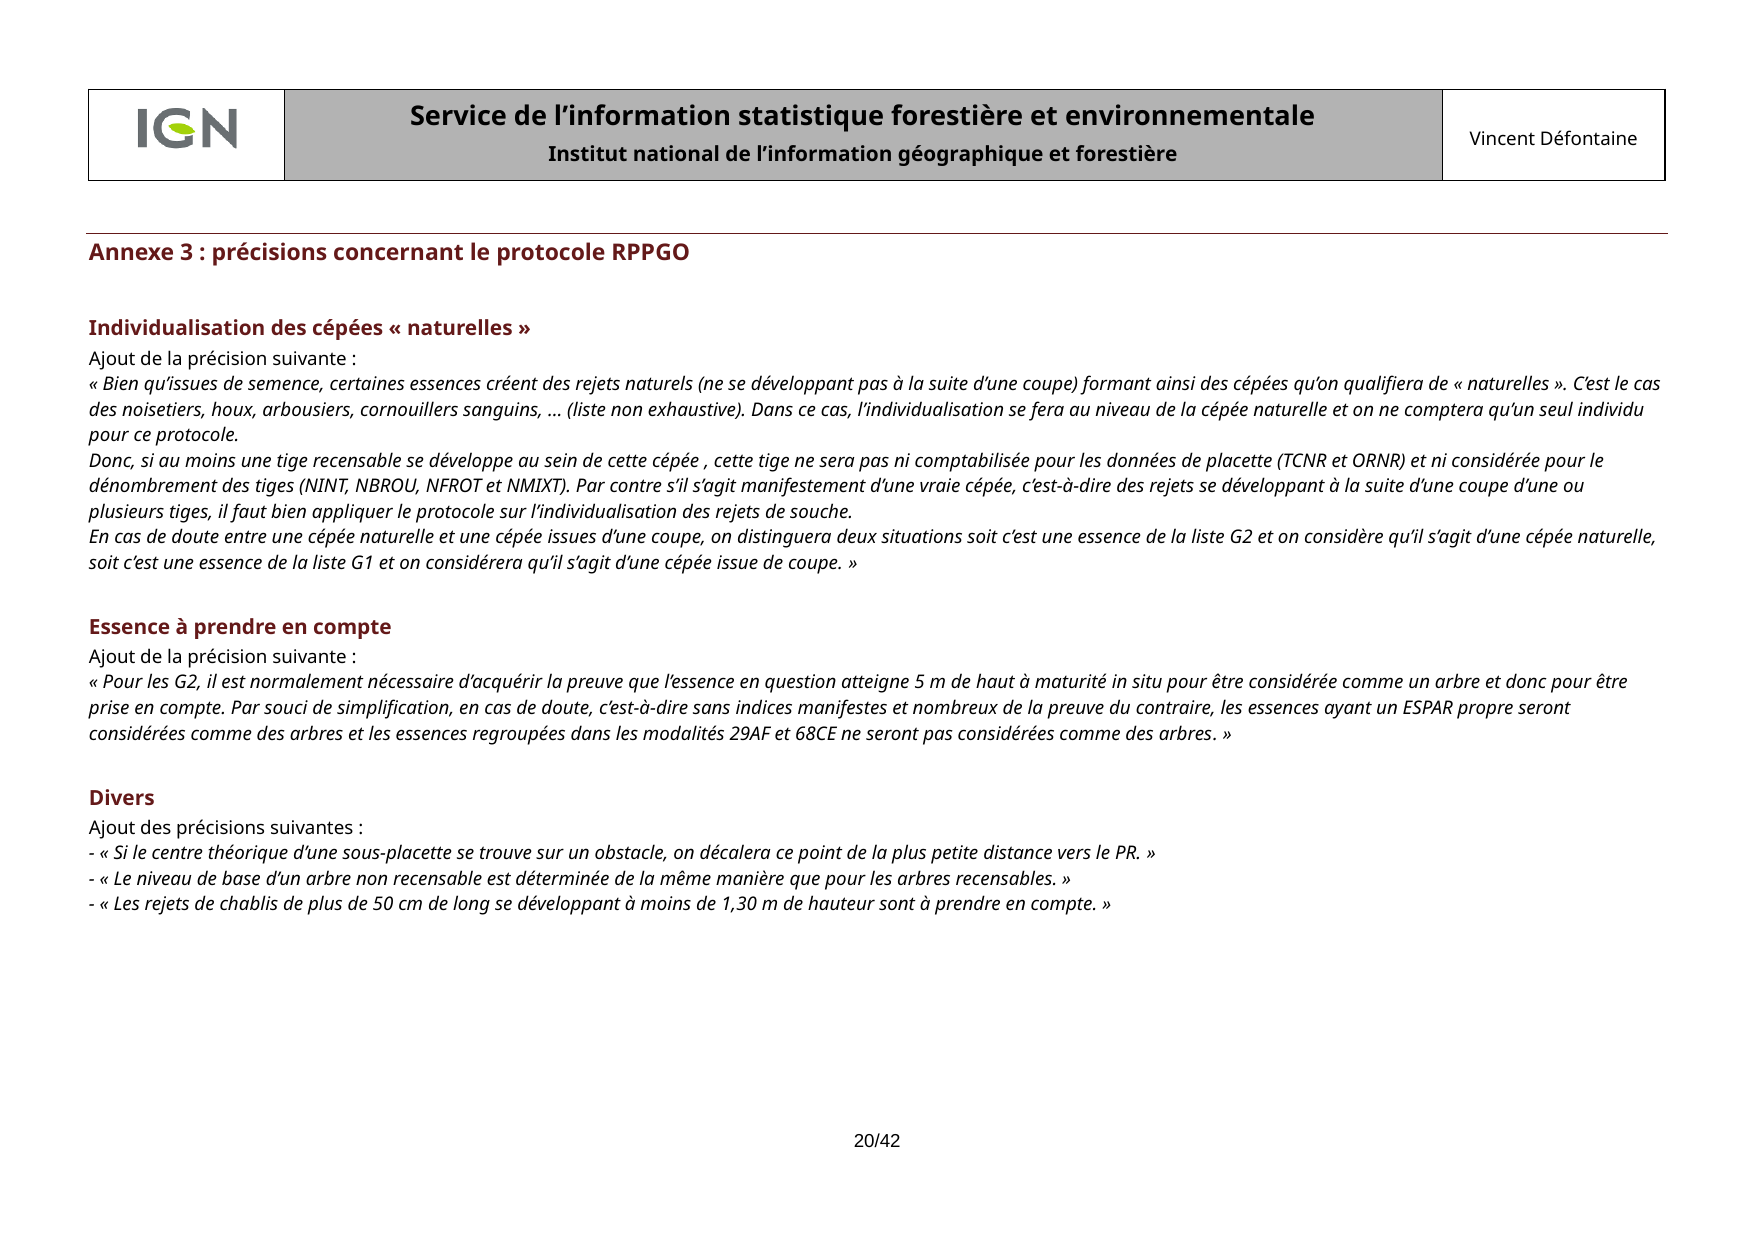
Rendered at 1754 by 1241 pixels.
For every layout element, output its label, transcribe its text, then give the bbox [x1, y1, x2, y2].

text - « Si le centre théorique d’une sous-placette se trouve sur un obstacle, on décalera ce point de la plus petite distance vers le PR. » [89, 839, 1665, 865]
text « Bien qu’issues de semence, certaines essences créent des rejets naturels (ne se développant pas à la suite d’une coupe) formant ainsi des cépées qu’on qualifiera de « naturelles ». C’est le cas des noisetiers, houx, arbousiers, cornouillers sanguins, … (liste non exhaustive). Dans ce cas, l’individualisation se fera au niveau de la cépée naturelle et on ne comptera qu’un seul individu pour ce protocole. [89, 370, 1665, 447]
text - « Le niveau de base d’un arbre non recensable est déterminée de la même manière que pour les arbres recensables. » [89, 865, 1665, 891]
text - « Les rejets de chablis de plus de 50 cm de long se développant à moins de 1,30 m de hauteur sont à prendre en compte. » [89, 891, 1665, 916]
picture [121, 94, 253, 162]
text « Pour les G2, il est normalement nécessaire d’acquérir la preuve que l’essence en question atteigne 5 m de haut à maturité in situ pour être considérée comme un arbre et donc pour être prise en compte. Par souci de simplification, en cas de doute, c’est-à-dire sans indices manifestes et nombreux de la preuve du contraire, les essences ayant un ESPAR propre seront considérées comme des arbres et les essences regroupées dans les modalités 29AF et 68CE ne seront pas considérées comme des arbres. » [89, 669, 1665, 745]
text Donc, si au moins une tige recensable se développe au sein de cette cépée , cette tige ne sera pas ni comptabilisée pour les données de placette (TCNR et ORNR) et ni considérée pour le dénombrement des tiges (NINT, NBROU, NFROT et NMIXT). Par contre s’il s’agit manifestement d’une vraie cépée, c’est-à-dire des rejets se développant à la suite d’une coupe d’une ou plusieurs tiges, il faut bien appliquer le protocole sur l’individualisation des rejets de souche. [89, 447, 1665, 523]
subtitle Annexe 3 : précisions concernant le protocole RPPGO [86, 234, 1668, 270]
subtitle Individualisation des cépées « naturelles » [89, 313, 1665, 342]
text En cas de doute entre une cépée naturelle et une cépée issues d’une coupe, on distinguera deux situations soit c’est une essence de la liste G2 et on considère qu’il s’agit d’une cépée naturelle, soit c’est une essence de la liste G1 et on considérera qu’il s’agit d’une cépée issue de coupe. » [89, 523, 1665, 574]
text Ajout de la précision suivante : [89, 345, 1665, 370]
text Ajout des précisions suivantes : [89, 814, 1665, 839]
subtitle Essence à prendre en compte [89, 612, 1665, 640]
subtitle Divers [89, 783, 1665, 811]
text Ajout de la précision suivante : [89, 643, 1665, 669]
